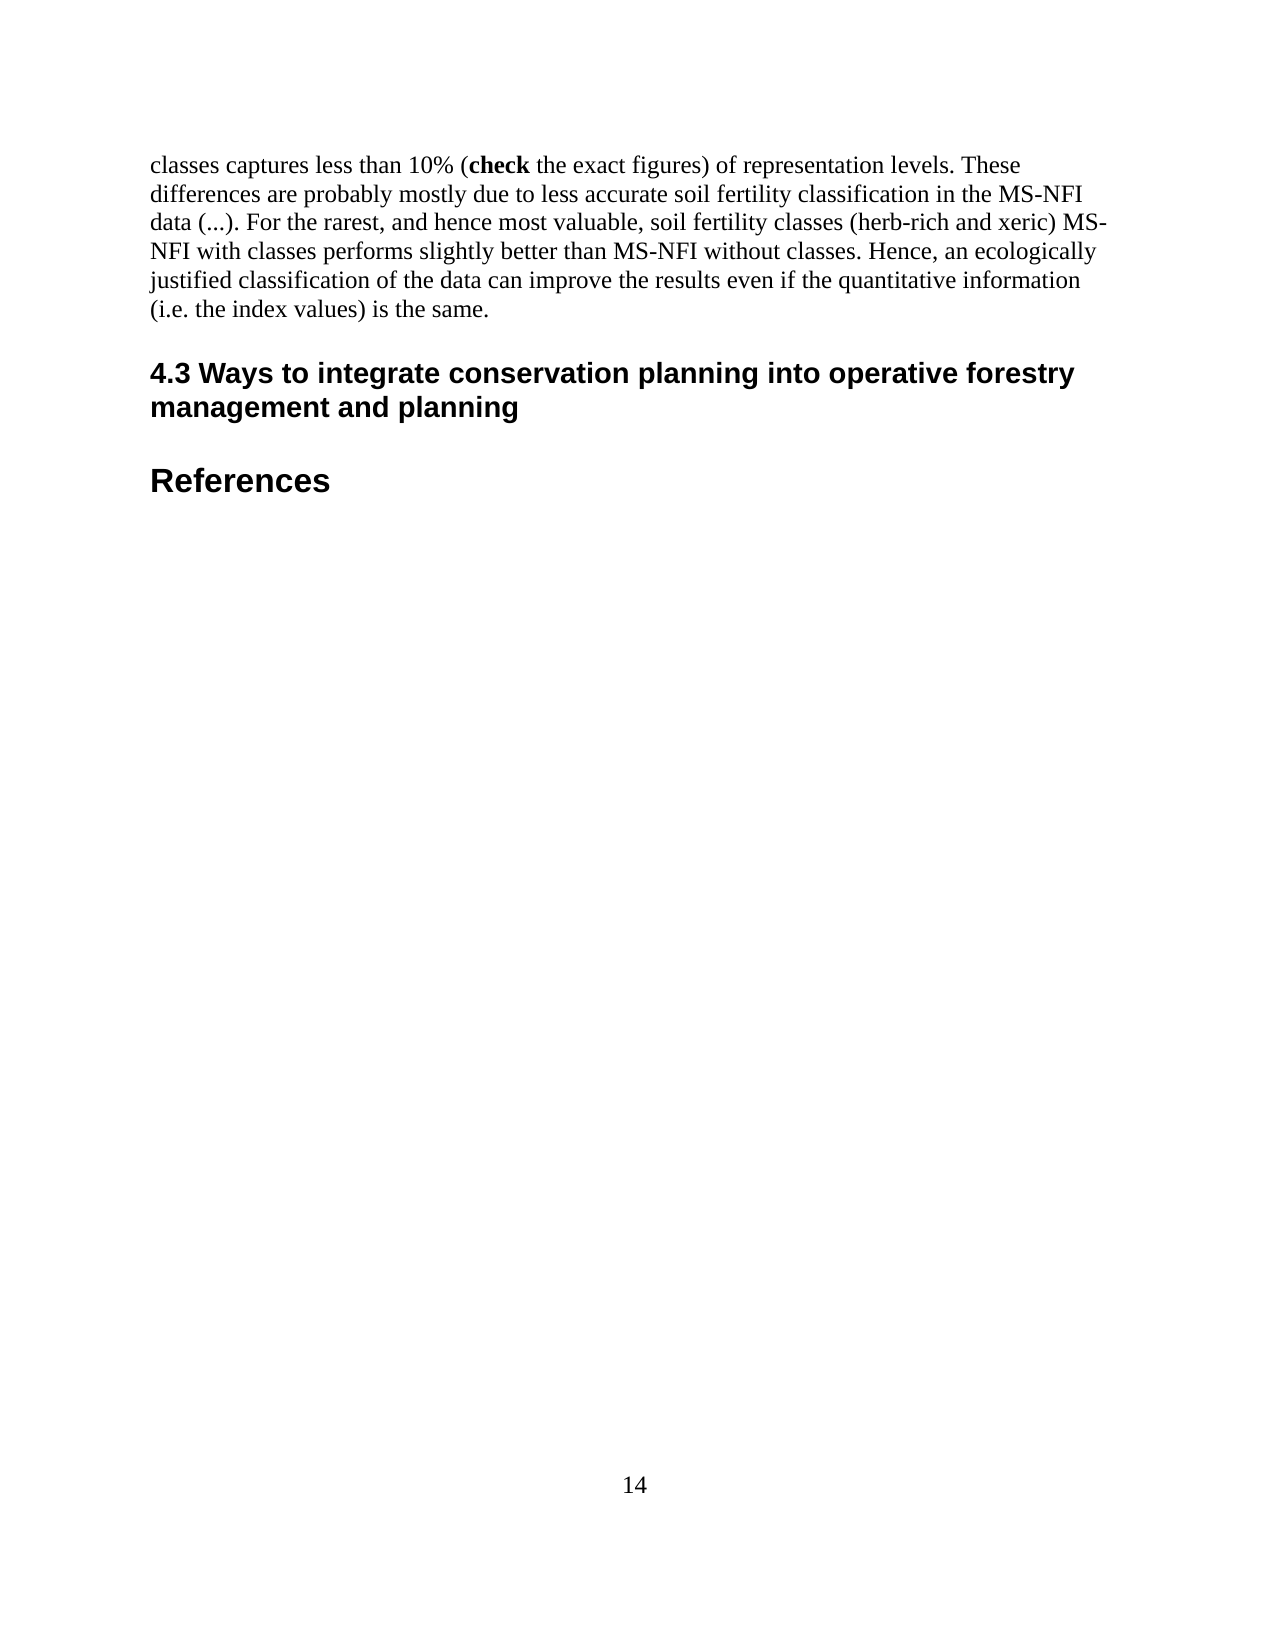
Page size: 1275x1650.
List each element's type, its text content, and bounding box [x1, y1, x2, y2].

text classes captures less than 10% (check the exact figures) of representation levels. These differences are probably mostly due to less accurate soil fertility classification in the MS-NFI data (...). For the rarest, and hence most valuable, soil fertility classes (herb-rich and xeric) MS-NFI with classes performs slightly better than MS-NFI without classes. Hence, an ecologically justified classification of the data can improve the results even if the quantitative information (i.e. the index values) is the same. [150, 150, 1125, 322]
subtitle 4.3 Ways to integrate conservation planning into operative forestry management and planning [150, 356, 1125, 423]
subtitle References [150, 461, 1125, 500]
